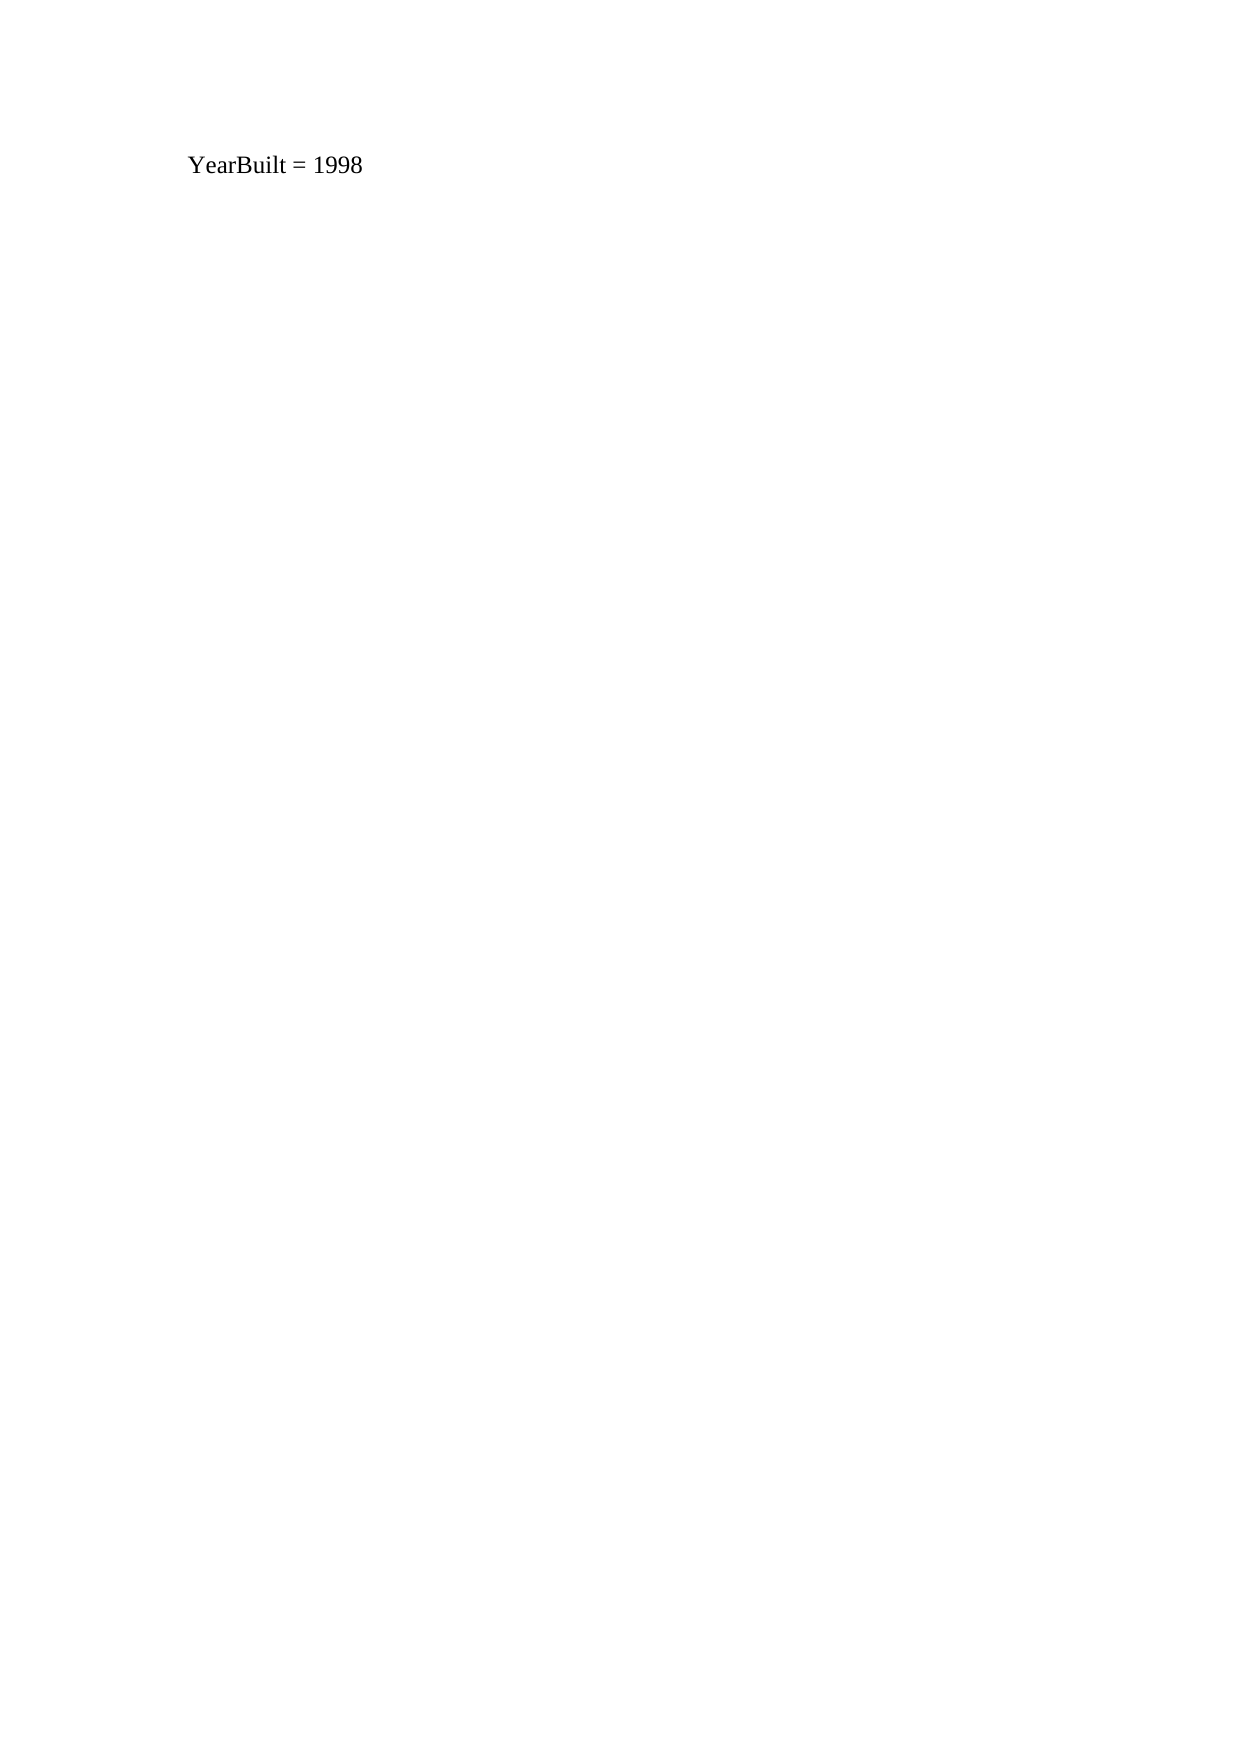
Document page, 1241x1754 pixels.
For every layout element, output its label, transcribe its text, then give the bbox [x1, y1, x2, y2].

text YearBuilt = 1998 [187, 150, 1090, 179]
